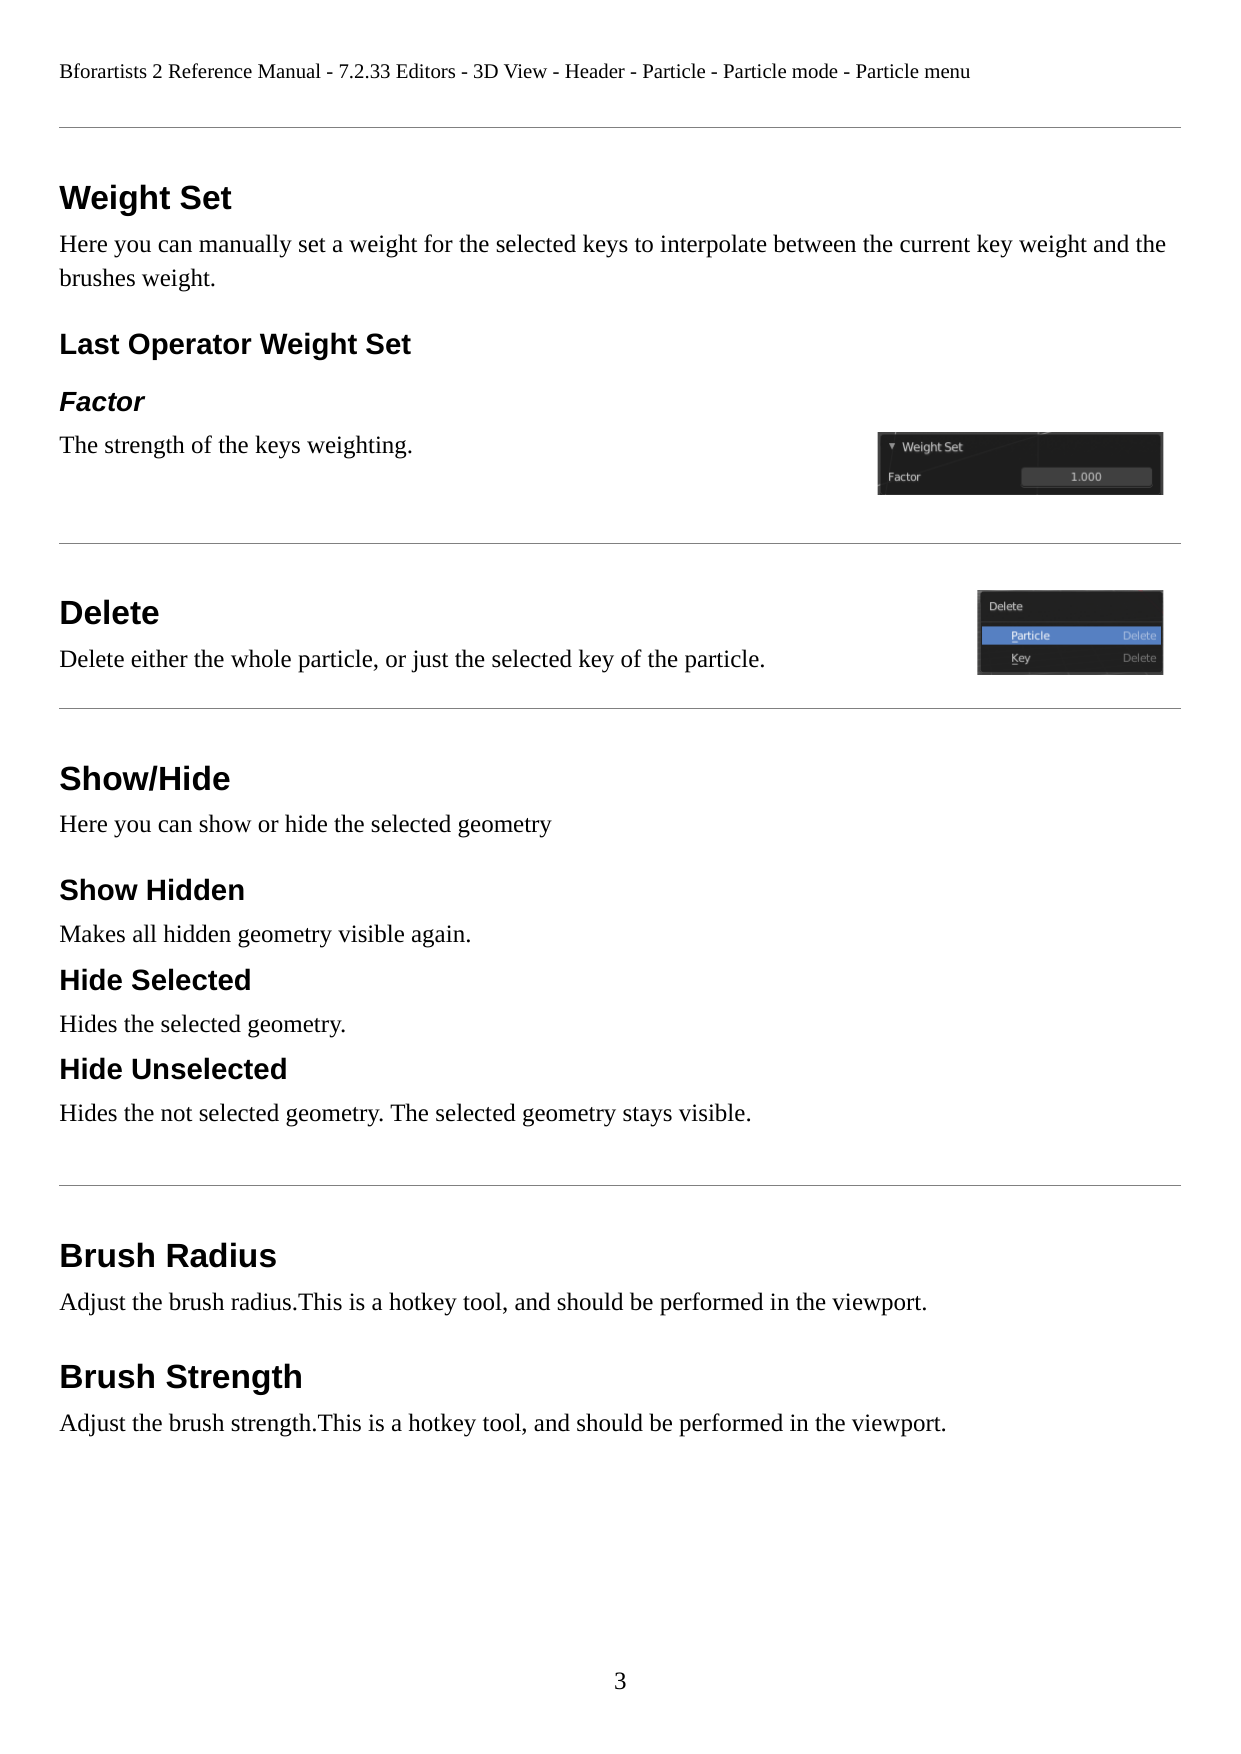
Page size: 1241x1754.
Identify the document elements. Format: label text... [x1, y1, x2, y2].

text Hides the not selected geometry. The selected geometry stays visible. [59, 1098, 1181, 1127]
text Here you can show or hide the selected geometry [59, 809, 1181, 838]
text Adjust the brush radius.This is a hotkey tool, and should be performed in the viewport. [59, 1287, 1181, 1315]
subtitle Show/Hide [59, 758, 1181, 797]
text Here you can manually set a weight for the selected keys to interpolate between the current key weight and the brushes weight. [59, 229, 1181, 292]
subtitle Brush Radius [59, 1235, 1181, 1274]
subtitle Factor [59, 386, 1181, 417]
subtitle Brush Strength [59, 1356, 1181, 1395]
text Makes all hidden geometry visible again. [59, 919, 1181, 948]
subtitle [1164, 593, 1181, 632]
subtitle Hide Unselected [59, 1052, 1181, 1086]
subtitle Delete [59, 593, 977, 632]
text Delete either the whole particle, or just the selected key of the particle. [59, 644, 977, 673]
picture [877, 432, 1164, 495]
subtitle Last Operator Weight Set [59, 327, 1181, 361]
text Hides the selected geometry. [59, 1009, 1181, 1038]
subtitle Hide Selected [59, 963, 1181, 996]
picture [977, 590, 1164, 675]
text Adjust the brush strength.This is a hotkey tool, and should be performed in the viewport. [59, 1408, 1181, 1436]
subtitle Weight Set [59, 178, 1181, 216]
text The strength of the keys weighting. [59, 430, 1181, 459]
subtitle Show Hidden [59, 873, 1181, 907]
